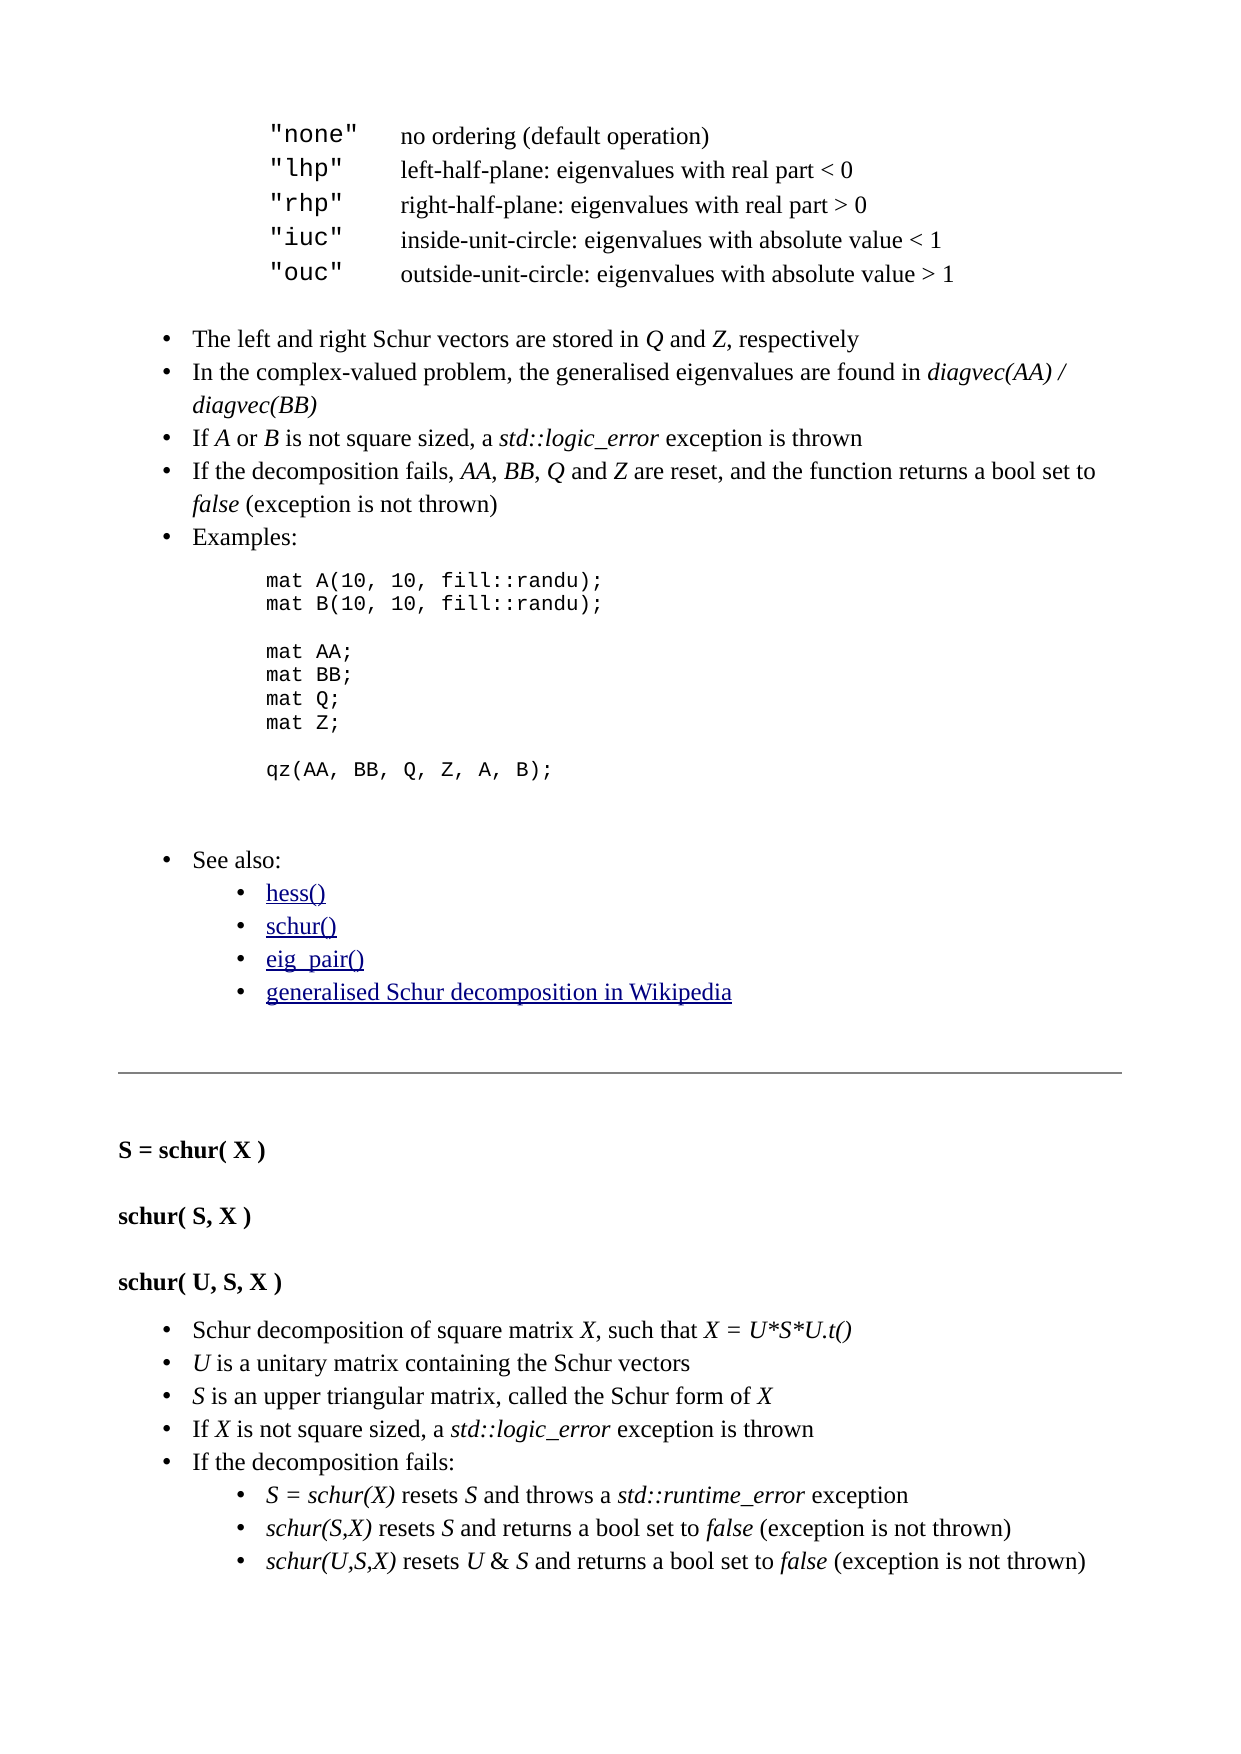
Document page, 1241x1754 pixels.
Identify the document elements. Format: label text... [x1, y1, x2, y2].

table_cell "iuc" [266, 222, 370, 256]
list U is a unitary matrix containing the Schur vectors [162, 1348, 1122, 1377]
list mat B(10, 10, fill::randu); [236, 593, 1122, 617]
table_cell left-half-plane: eigenvalues with real part < 0 [398, 153, 965, 187]
table_cell [370, 256, 397, 291]
list The left and right Schur vectors are stored in Q and Z, respectively [162, 324, 1122, 353]
list mat Z; [236, 712, 1122, 735]
list If X is not square sized, a std::logic_error exception is thrown [162, 1414, 1122, 1443]
table_cell [370, 187, 397, 222]
list eig_pair() [236, 944, 1122, 973]
table_header "none" [266, 118, 370, 153]
table_cell right-half-plane: eigenvalues with real part > 0 [398, 187, 965, 222]
table_cell "ouc" [266, 256, 370, 291]
table_cell "rhp" [266, 187, 370, 222]
list mat AA; [236, 641, 1122, 664]
list schur() [236, 911, 1122, 940]
list If the decomposition fails: [162, 1447, 1122, 1476]
list Examples: [162, 522, 1122, 551]
list mat A(10, 10, fill::randu); [236, 570, 1122, 593]
text S = schur( X ) schur( S, X ) schur( U, S, X ) [118, 1135, 1122, 1296]
list If the decomposition fails, AA, BB, Q and Z are reset, and the function returns a bool set to false (exception is not thrown) [162, 456, 1122, 518]
table_header [370, 118, 397, 153]
table_cell outside-unit-circle: eigenvalues with absolute value > 1 [398, 256, 965, 291]
list schur(U,S,X) resets U & S and returns a bool set to false (exception is not thrown) [236, 1546, 1122, 1575]
table_cell inside-unit-circle: eigenvalues with absolute value < 1 [398, 222, 965, 256]
table_cell "lhp" [266, 153, 370, 187]
list S = schur(X) resets S and throws a std::runtime_error exception [236, 1480, 1122, 1509]
table_cell [370, 153, 397, 187]
list S is an upper triangular matrix, called the Schur form of X [162, 1381, 1122, 1409]
list mat Q; [236, 688, 1122, 712]
list hess() [236, 878, 1122, 907]
list qz(AA, BB, Q, Z, A, B); [236, 759, 1122, 783]
list See also: [162, 845, 1122, 874]
list In the complex-valued problem, the generalised eigenvalues are found in diagvec(AA) / diagvec(BB) [162, 357, 1122, 419]
list Schur decomposition of square matrix X, such that X = U*S*U.t() [162, 1315, 1122, 1343]
list schur(S,X) resets S and returns a bool set to false (exception is not thrown) [236, 1513, 1122, 1542]
list If A or B is not square sized, a std::logic_error exception is thrown [162, 423, 1122, 452]
list generalised Schur decomposition in Wikipedia [236, 977, 1122, 1006]
table_cell [370, 222, 397, 256]
list mat BB; [236, 664, 1122, 688]
table_header no ordering (default operation) [398, 118, 965, 153]
